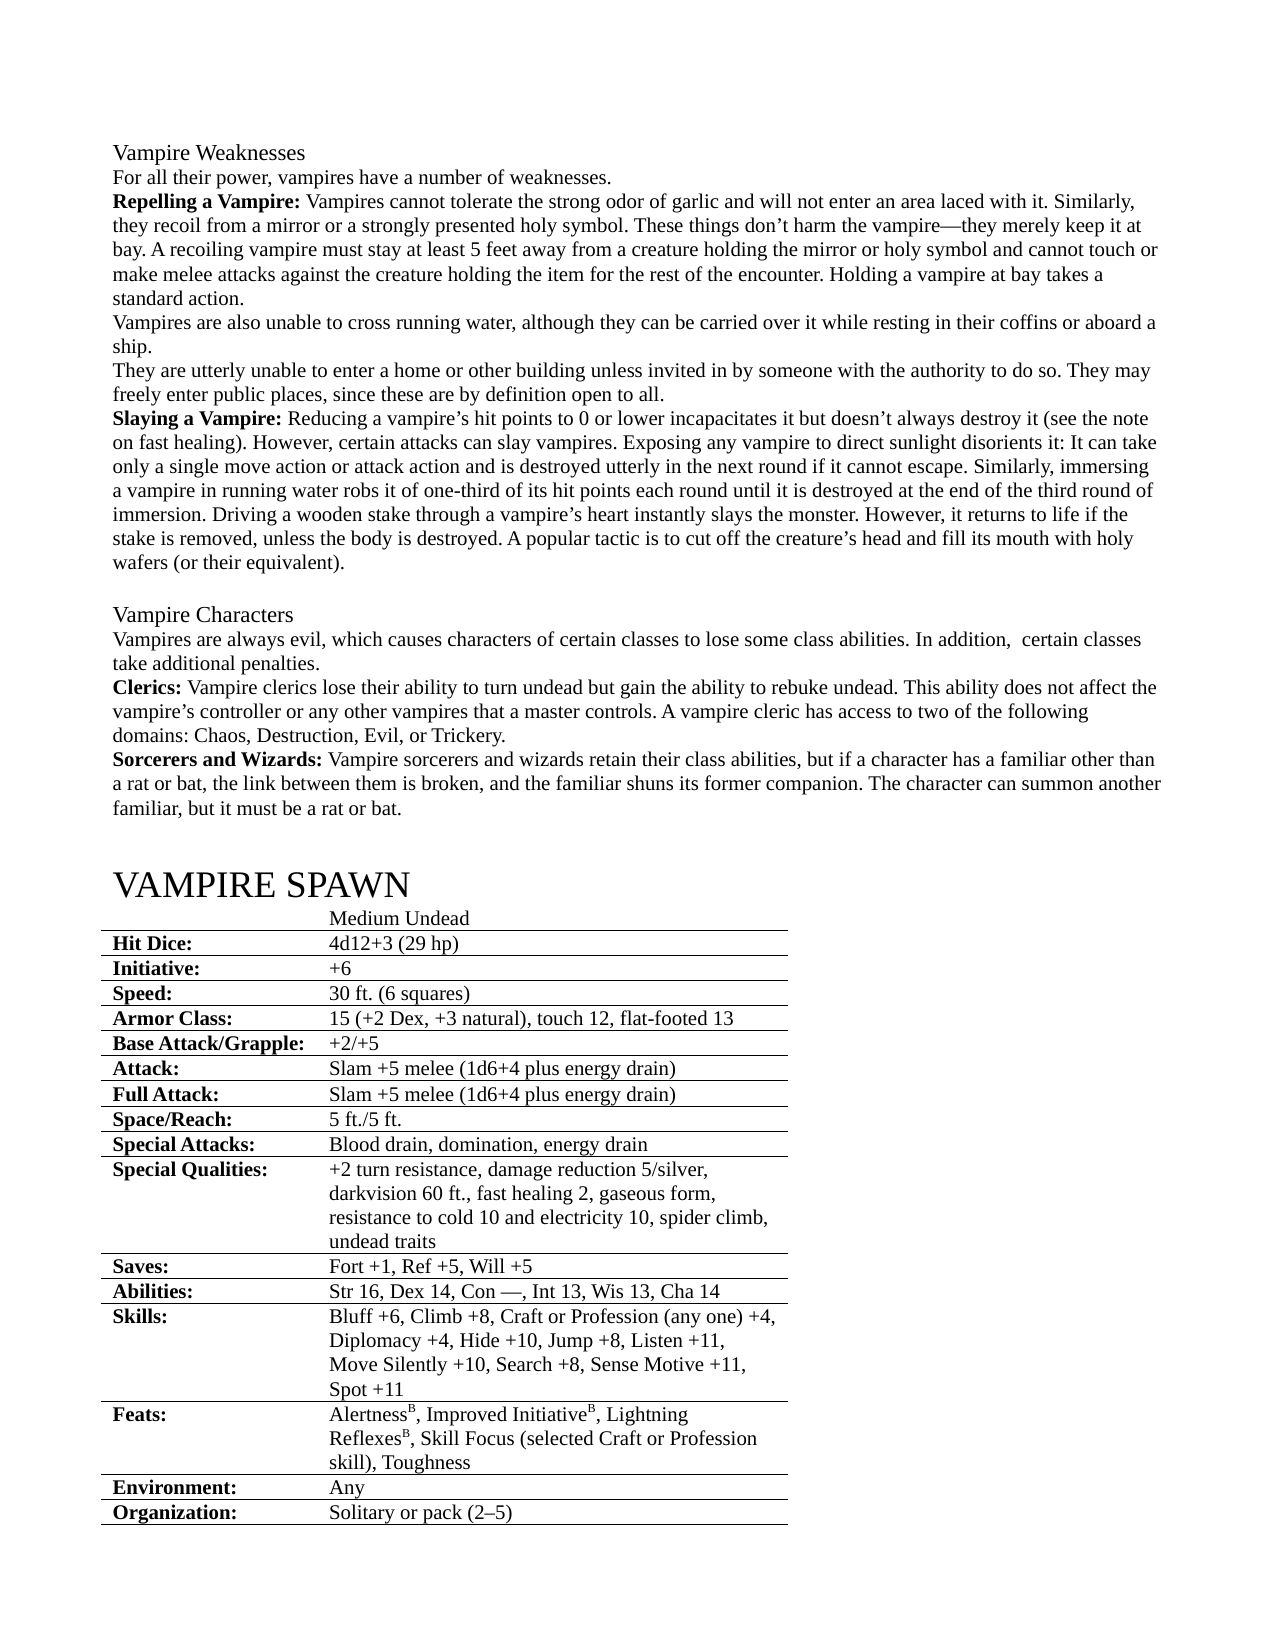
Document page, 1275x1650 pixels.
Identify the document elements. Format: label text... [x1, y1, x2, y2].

table_cell Armor Class: [101, 1006, 318, 1030]
table_cell Str 16, Dex 14, Con —, Int 13, Wis 13, Cha 14 [318, 1279, 787, 1303]
table_cell Feats: [101, 1402, 318, 1474]
text Vampires are also unable to cross running water, although they can be carried over it while resting in their coffins or aboard a ship. [112, 309, 1162, 358]
text Vampire Weaknesses [112, 139, 1162, 165]
table_cell Abilities: [101, 1279, 318, 1303]
table_cell Hit Dice: [101, 931, 318, 955]
text Vampires are always evil, which causes characters of certain classes to lose some class abilities. In addition, certain classes take additional penalties. [112, 627, 1162, 675]
table_cell 15 (+2 Dex, +3 natural), touch 12, flat-footed 13 [318, 1006, 787, 1030]
subtitle Vampire Characters [112, 601, 1162, 627]
text Repelling a Vampire: Vampires cannot tolerate the strong odor of garlic and will not enter an area laced with it. Similarly, they recoil from a mirror or a strongly presented holy symbol. These things don’t harm the vampire—they merely keep it at bay. A recoiling vampire must stay at least 5 feet away from a creature holding the mirror or holy symbol and cannot touch or make melee attacks against the creature holding the item for the rest of the encounter. Holding a vampire at bay takes a standard action. [112, 189, 1162, 309]
table_cell 4d12+3 (29 hp) [318, 931, 787, 955]
table_cell Full Attack: [101, 1081, 318, 1106]
table_cell AlertnessB, Improved InitiativeB, Lightning ReflexesB, Skill Focus (selected Craft or Profession skill), Toughness [318, 1402, 787, 1474]
table_cell Special Attacks: [101, 1132, 318, 1156]
table_cell 5 ft./5 ft. [318, 1107, 787, 1131]
text VAMPIRE SPAWN [112, 863, 1162, 906]
text Slaying a Vampire: Reducing a vampire’s hit points to 0 or lower incapacitates it but doesn’t always destroy it (see the note on fast healing). However, certain attacks can slay vampires. Exposing any vampire to direct sunlight disorients it: It can take only a single move action or attack action and is destroyed utterly in the next round if it cannot escape. Similarly, immersing a vampire in running water robs it of one-third of its hit points each round until it is destroyed at the end of the third round of immersion. Driving a wooden stake through a vampire’s heart instantly slays the monster. However, it returns to life if the stake is removed, unless the body is destroyed. A popular tactic is to cut off the creature’s head and fill its mouth with holy wafers (or their equivalent). [112, 406, 1162, 574]
text Clerics: Vampire clerics lose their ability to turn undead but gain the ability to rebuke undead. This ability does not affect the vampire’s controller or any other vampires that a master controls. A vampire cleric has access to two of the following domains: Chaos, Destruction, Evil, or Trickery. [112, 675, 1162, 747]
table_cell Any [318, 1475, 787, 1499]
table_header [101, 906, 318, 930]
table_cell +6 [318, 956, 787, 980]
table_cell 30 ft. (6 squares) [318, 981, 787, 1005]
table_cell Slam +5 melee (1d6+4 plus energy drain) [318, 1081, 787, 1106]
table_cell Space/Reach: [101, 1107, 318, 1131]
table_header Medium Undead [318, 906, 787, 930]
table_cell Saves: [101, 1254, 318, 1278]
table_cell +2/+5 [318, 1031, 787, 1055]
table_cell +2 turn resistance, damage reduction 5/silver, darkvision 60 ft., fast healing 2, gaseous form, resistance to cold 10 and electricity 10, spider climb, undead traits [318, 1157, 787, 1253]
table_cell Slam +5 melee (1d6+4 plus energy drain) [318, 1056, 787, 1080]
table_cell Skills: [101, 1304, 318, 1401]
table_cell Environment: [101, 1475, 318, 1499]
text For all their power, vampires have a number of weaknesses. [112, 165, 1162, 189]
text They are utterly unable to enter a home or other building unless invited in by someone with the authority to do so. They may freely enter public places, since these are by definition open to all. [112, 358, 1162, 406]
table_cell Base Attack/Grapple: [101, 1031, 318, 1055]
text Sorcerers and Wizards: Vampire sorcerers and wizards retain their class abilities, but if a character has a familiar other than a rat or bat, the link between them is broken, and the familiar shuns its former companion. The character can summon another familiar, but it must be a rat or bat. [112, 747, 1162, 819]
table_cell Special Qualities: [101, 1157, 318, 1253]
table_cell Solitary or pack (2–5) [318, 1500, 787, 1524]
table_cell Bluff +6, Climb +8, Craft or Profession (any one) +4, Diplomacy +4, Hide +10, Jump +8, Listen +11, Move Silently +10, Search +8, Sense Motive +11, Spot +11 [318, 1304, 787, 1401]
table_cell Initiative: [101, 956, 318, 980]
table_cell Organization: [101, 1500, 318, 1524]
table_cell Speed: [101, 981, 318, 1005]
table_cell Attack: [101, 1056, 318, 1080]
table_cell Fort +1, Ref +5, Will +5 [318, 1254, 787, 1278]
table_cell Blood drain, domination, energy drain [318, 1132, 787, 1156]
